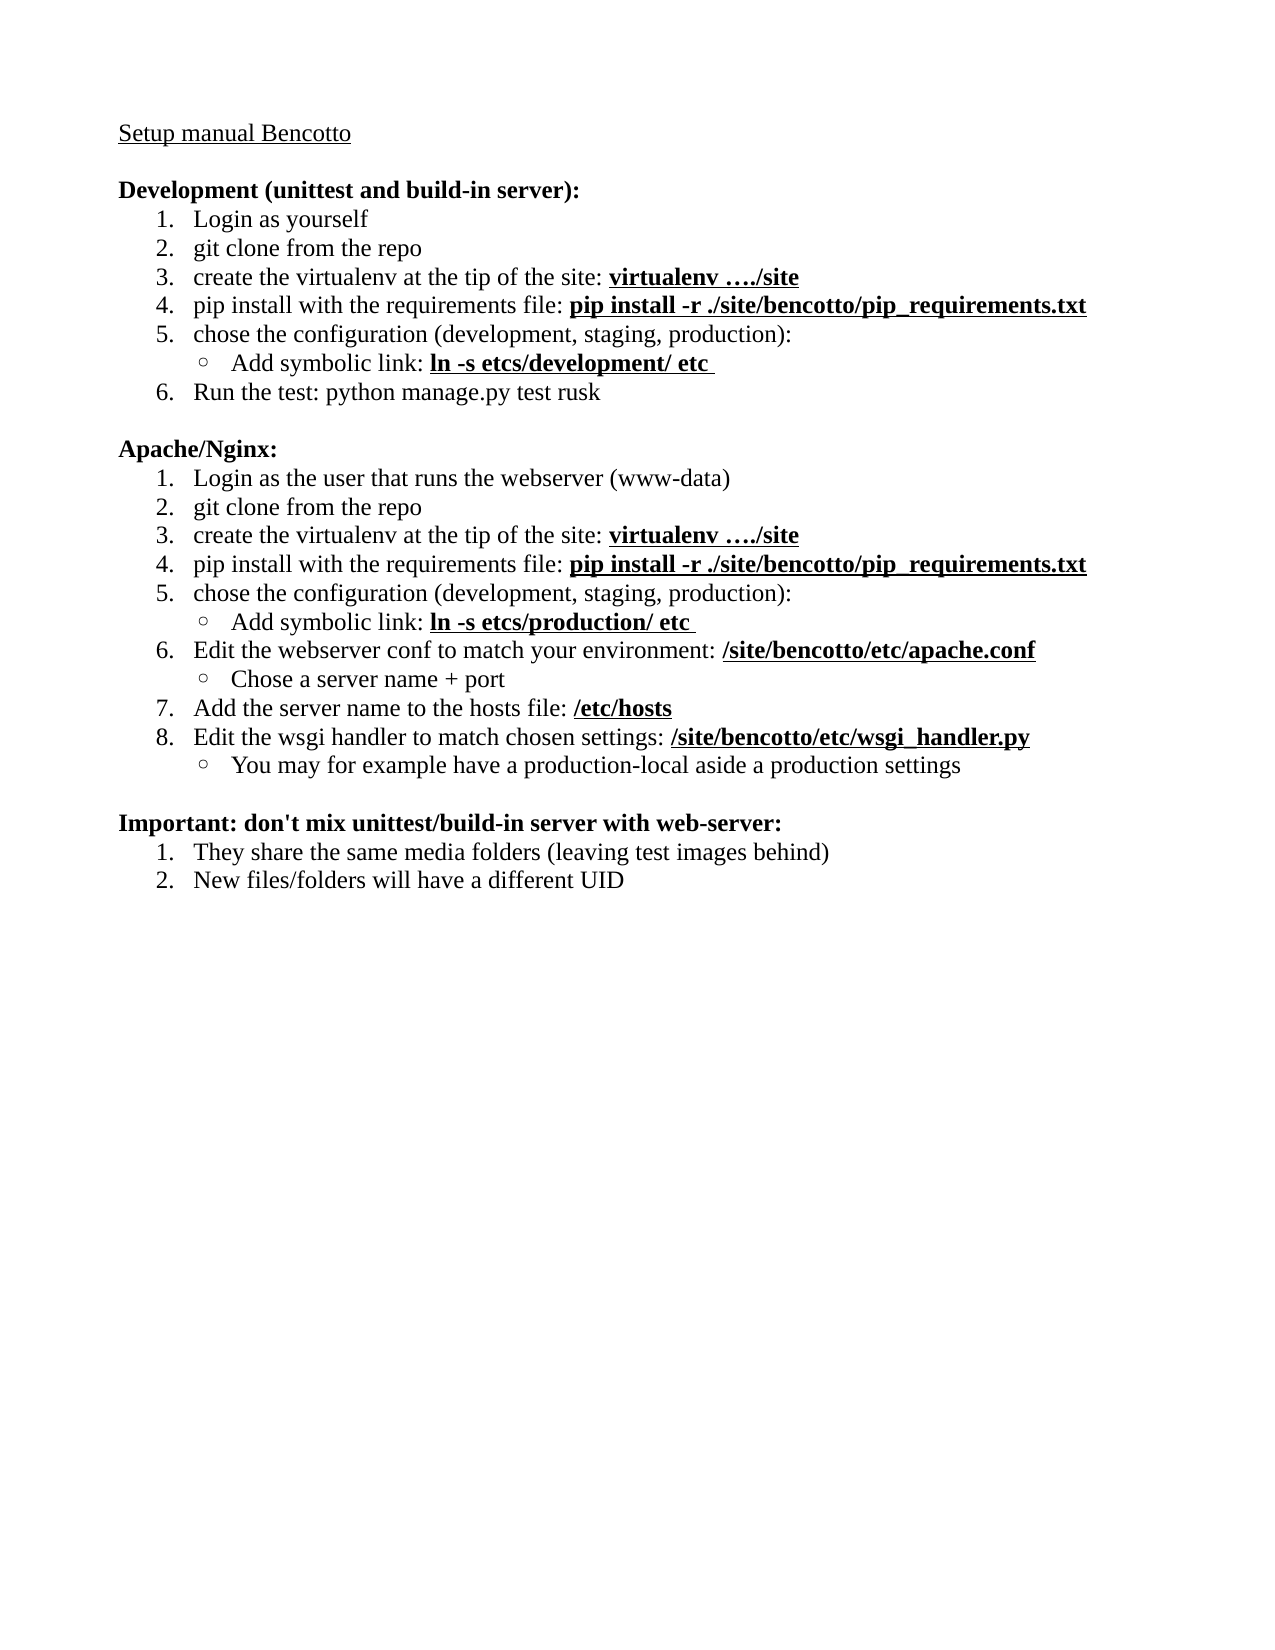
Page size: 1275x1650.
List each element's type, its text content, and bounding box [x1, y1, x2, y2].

list chose the configuration (development, staging, production): [156, 319, 1157, 348]
list Edit the webserver conf to match your environment: /site/bencotto/etc/apache.conf [156, 636, 1157, 664]
list git clone from the repo [156, 492, 1157, 521]
list They share the same media folders (leaving test images behind) [156, 837, 1157, 866]
text Apache/Nginx: [118, 434, 1157, 463]
list Login as yourself [156, 204, 1157, 233]
list pip install with the requirements file: pip install -r ./site/bencotto/pip_requirements.txt [156, 549, 1157, 578]
list Add symbolic link: ln -s etcs/development/ etc [193, 348, 1157, 377]
list Add the server name to the hosts file: /etc/hosts [156, 693, 1157, 722]
list Run the test: python manage.py test rusk [156, 377, 1157, 406]
list Add symbolic link: ln -s etcs/production/ etc [193, 607, 1157, 636]
text Setup manual Bencotto [118, 118, 1157, 147]
list New files/folders will have a different UID [156, 866, 1157, 894]
list create the virtualenv at the tip of the site: virtualenv …./site [156, 262, 1157, 291]
list Edit the wsgi handler to match chosen settings: /site/bencotto/etc/wsgi_handler.py [156, 722, 1157, 751]
list pip install with the requirements file: pip install -r ./site/bencotto/pip_requirements.txt [156, 291, 1157, 319]
list You may for example have a production-local aside a production settings [193, 751, 1157, 779]
text Development (unittest and build-in server): [118, 176, 1157, 204]
list create the virtualenv at the tip of the site: virtualenv …./site [156, 521, 1157, 549]
list Chose a server name + port [193, 664, 1157, 693]
list chose the configuration (development, staging, production): [156, 578, 1157, 607]
text Important: don't mix unittest/build-in server with web-server: [118, 808, 1157, 837]
list git clone from the repo [156, 233, 1157, 262]
list Login as the user that runs the webserver (www-data) [156, 463, 1157, 492]
